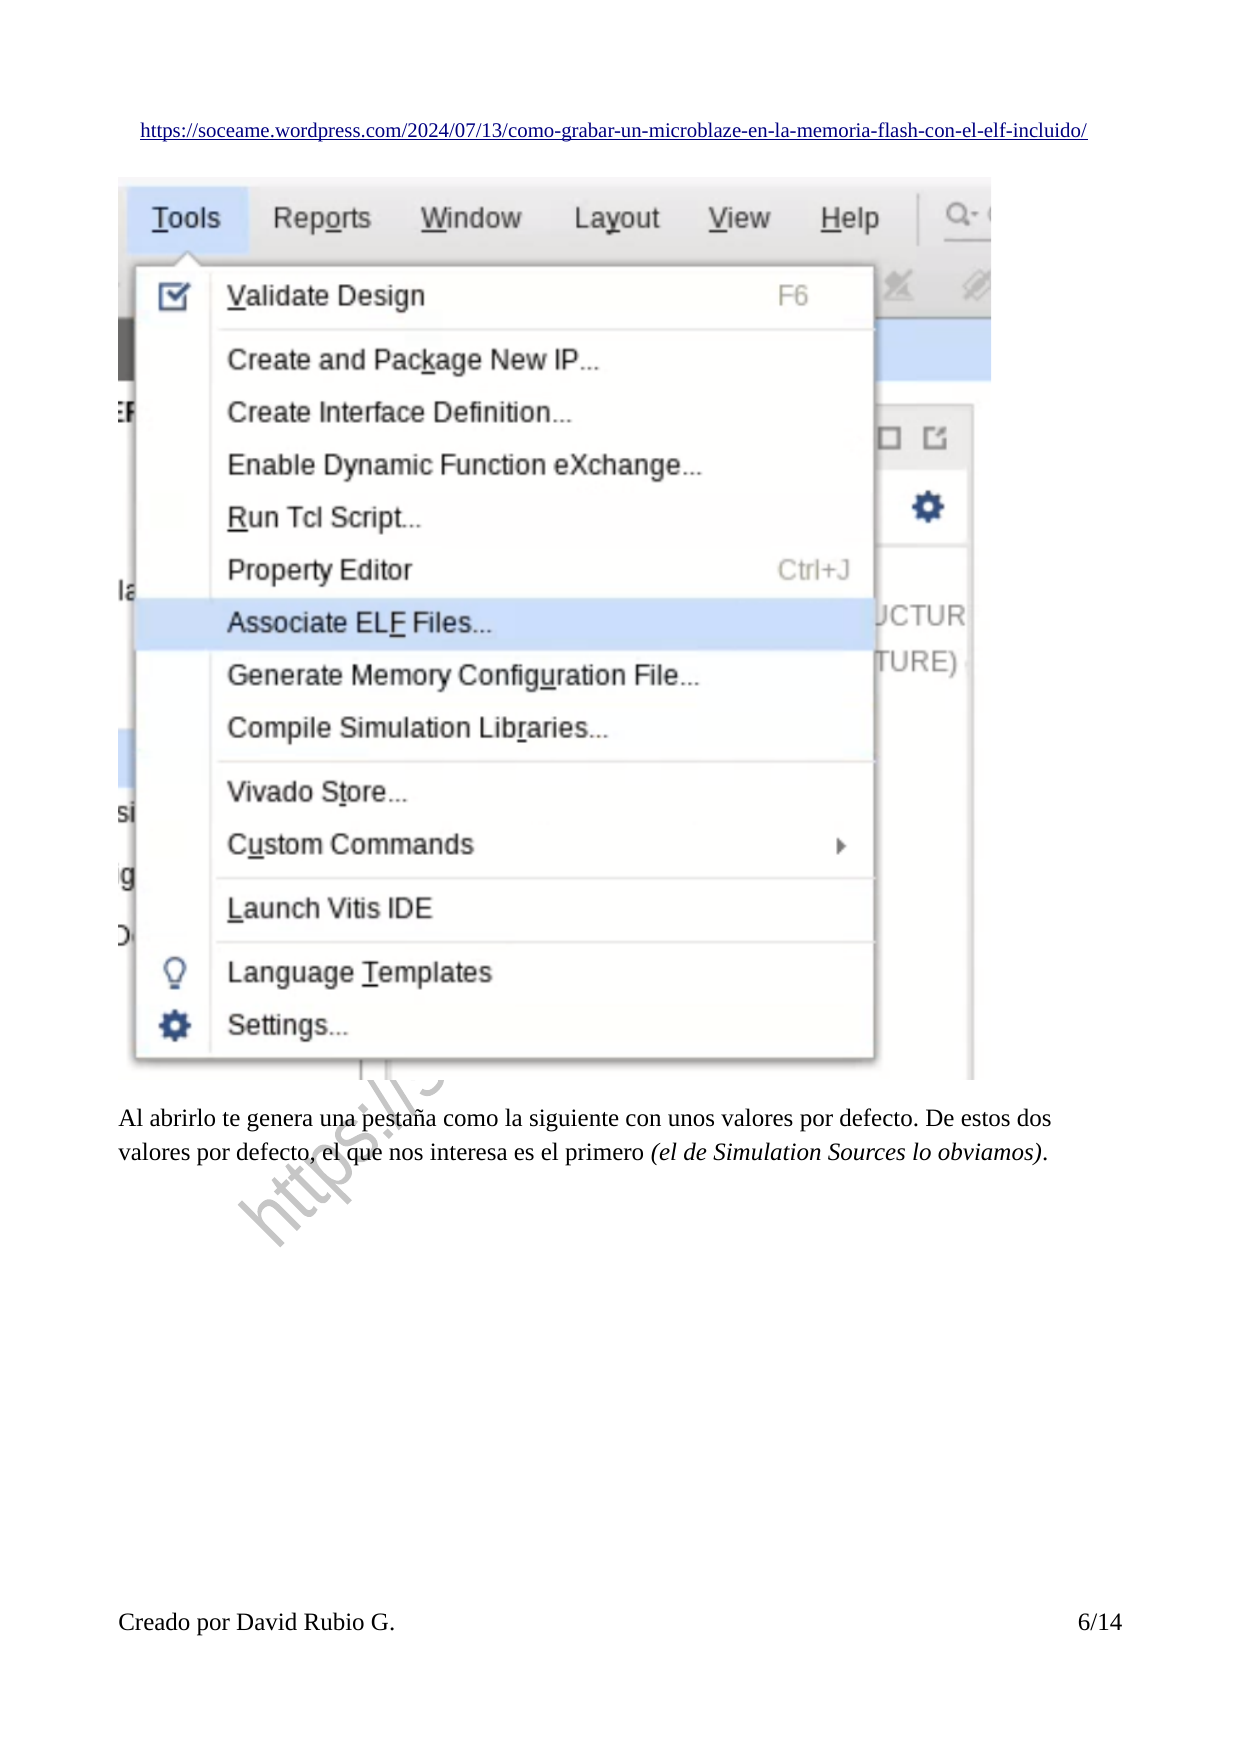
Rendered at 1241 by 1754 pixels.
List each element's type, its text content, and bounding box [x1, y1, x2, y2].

text Al abrirlo te genera una pestaña como la siguiente con unos valores por defecto. De estos dos valores por defecto, el que nos interesa es el primero (el de Simulation Sources lo obviamos). [118, 1103, 1122, 1165]
picture [118, 177, 992, 1080]
